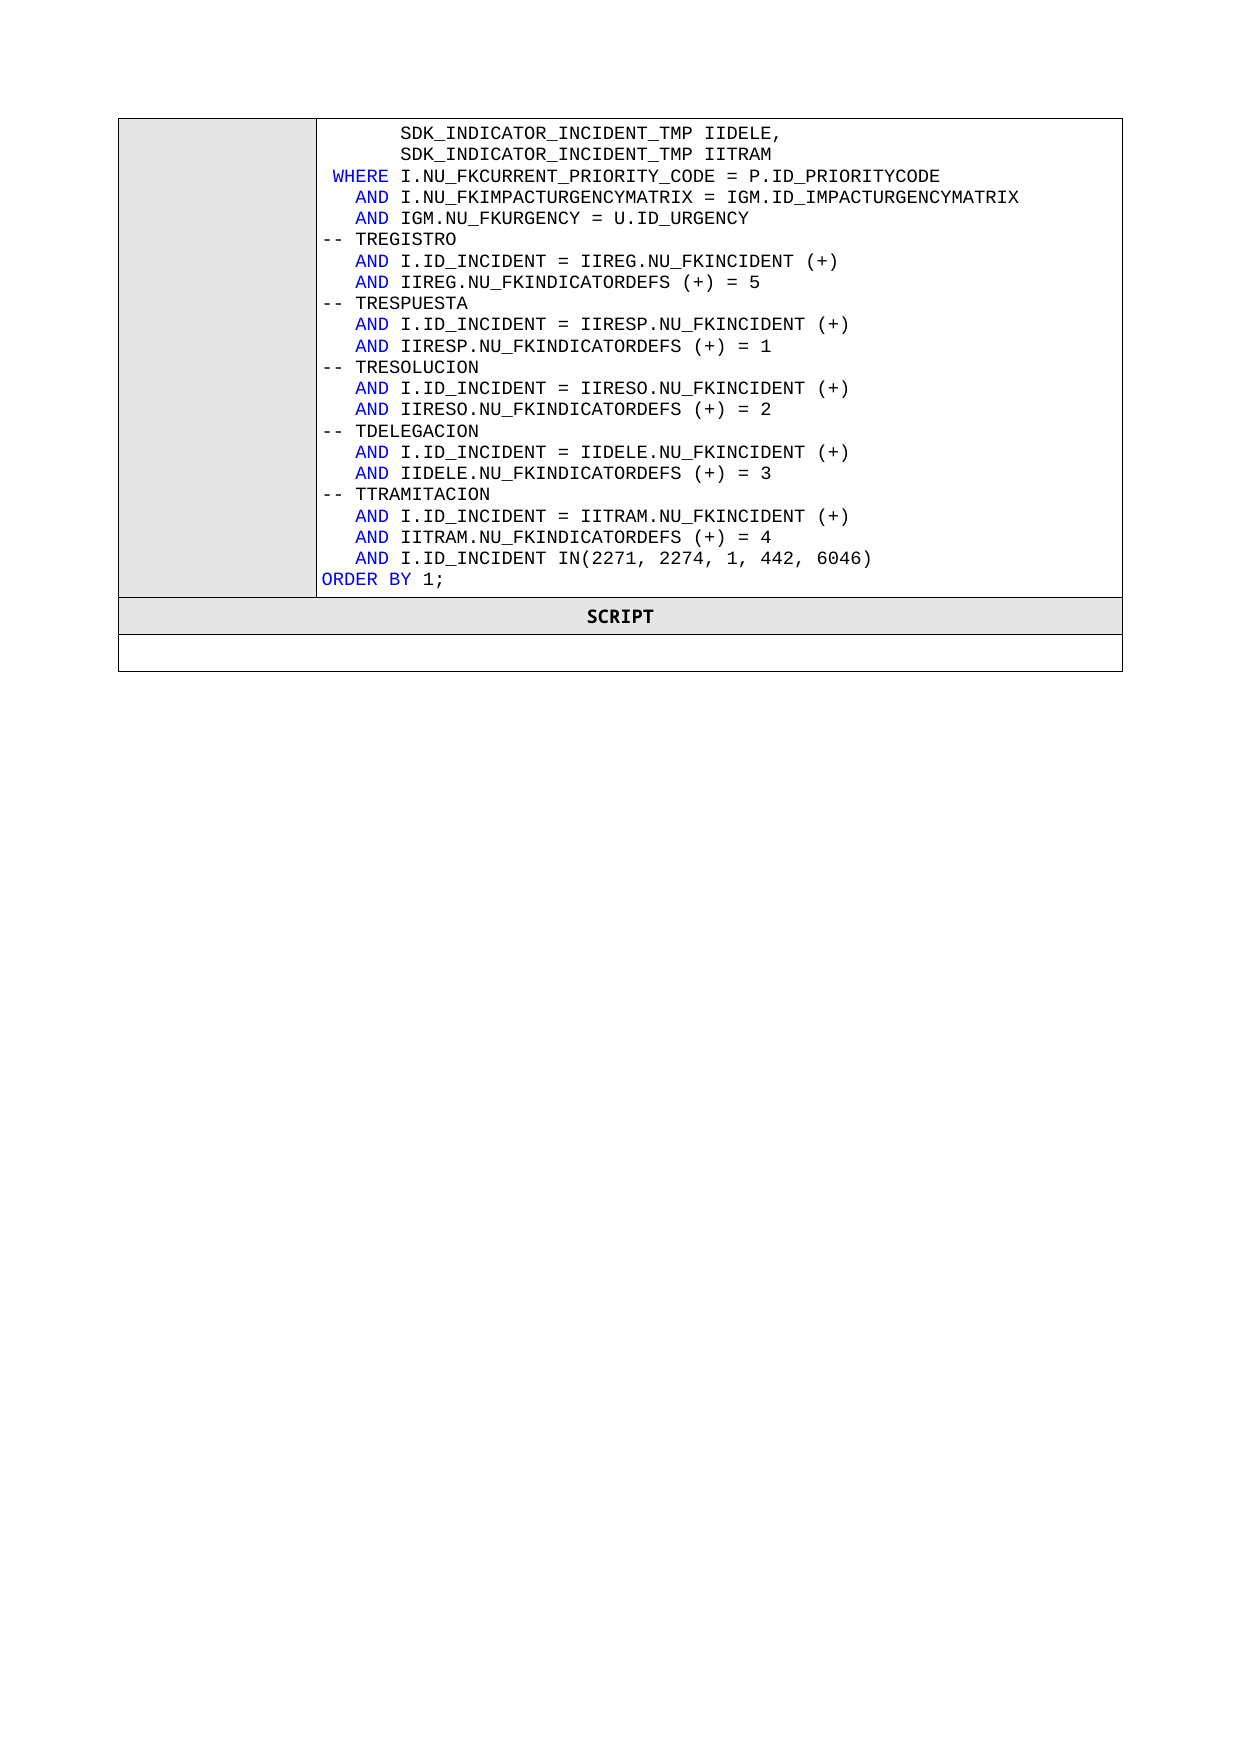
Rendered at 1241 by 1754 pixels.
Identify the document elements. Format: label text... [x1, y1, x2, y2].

table_cell SDK_INDICATOR_INCIDENT_TMP IIDELE, SDK_INDICATOR_INCIDENT_TMP IITRAM WHERE I.NU_FKCURRENT_PRIORITY_CODE = P.ID_PRIORITYCODE AND I.NU_FKIMPACTURGENCYMATRIX = IGM.ID_IMPACTURGENCYMATRIX AND IGM.NU_FKURGENCY = U.ID_URGENCY -- TREGISTRO AND I.ID_INCIDENT = IIREG.NU_FKINCIDENT (+) AND IIREG.NU_FKINDICATORDEFS (+) = 5 -- TRESPUESTA AND I.ID_INCIDENT = IIRESP.NU_FKINCIDENT (+) AND IIRESP.NU_FKINDICATORDEFS (+) = 1 -- TRESOLUCION AND I.ID_INCIDENT = IIRESO.NU_FKINCIDENT (+) AND IIRESO.NU_FKINDICATORDEFS (+) = 2 -- TDELEGACION AND I.ID_INCIDENT = IIDELE.NU_FKINCIDENT (+) AND IIDELE.NU_FKINDICATORDEFS (+) = 3 -- TTRAMITACION AND I.ID_INCIDENT = IITRAM.NU_FKINCIDENT (+) AND IITRAM.NU_FKINDICATORDEFS (+) = 4 AND I.ID_INCIDENT IN(2271, 2274, 1, 442, 6046) ORDER BY 1; [317, 119, 1122, 597]
table_header SCRIPT [119, 598, 1122, 634]
table_cell [119, 635, 1122, 671]
table_cell [119, 119, 316, 597]
